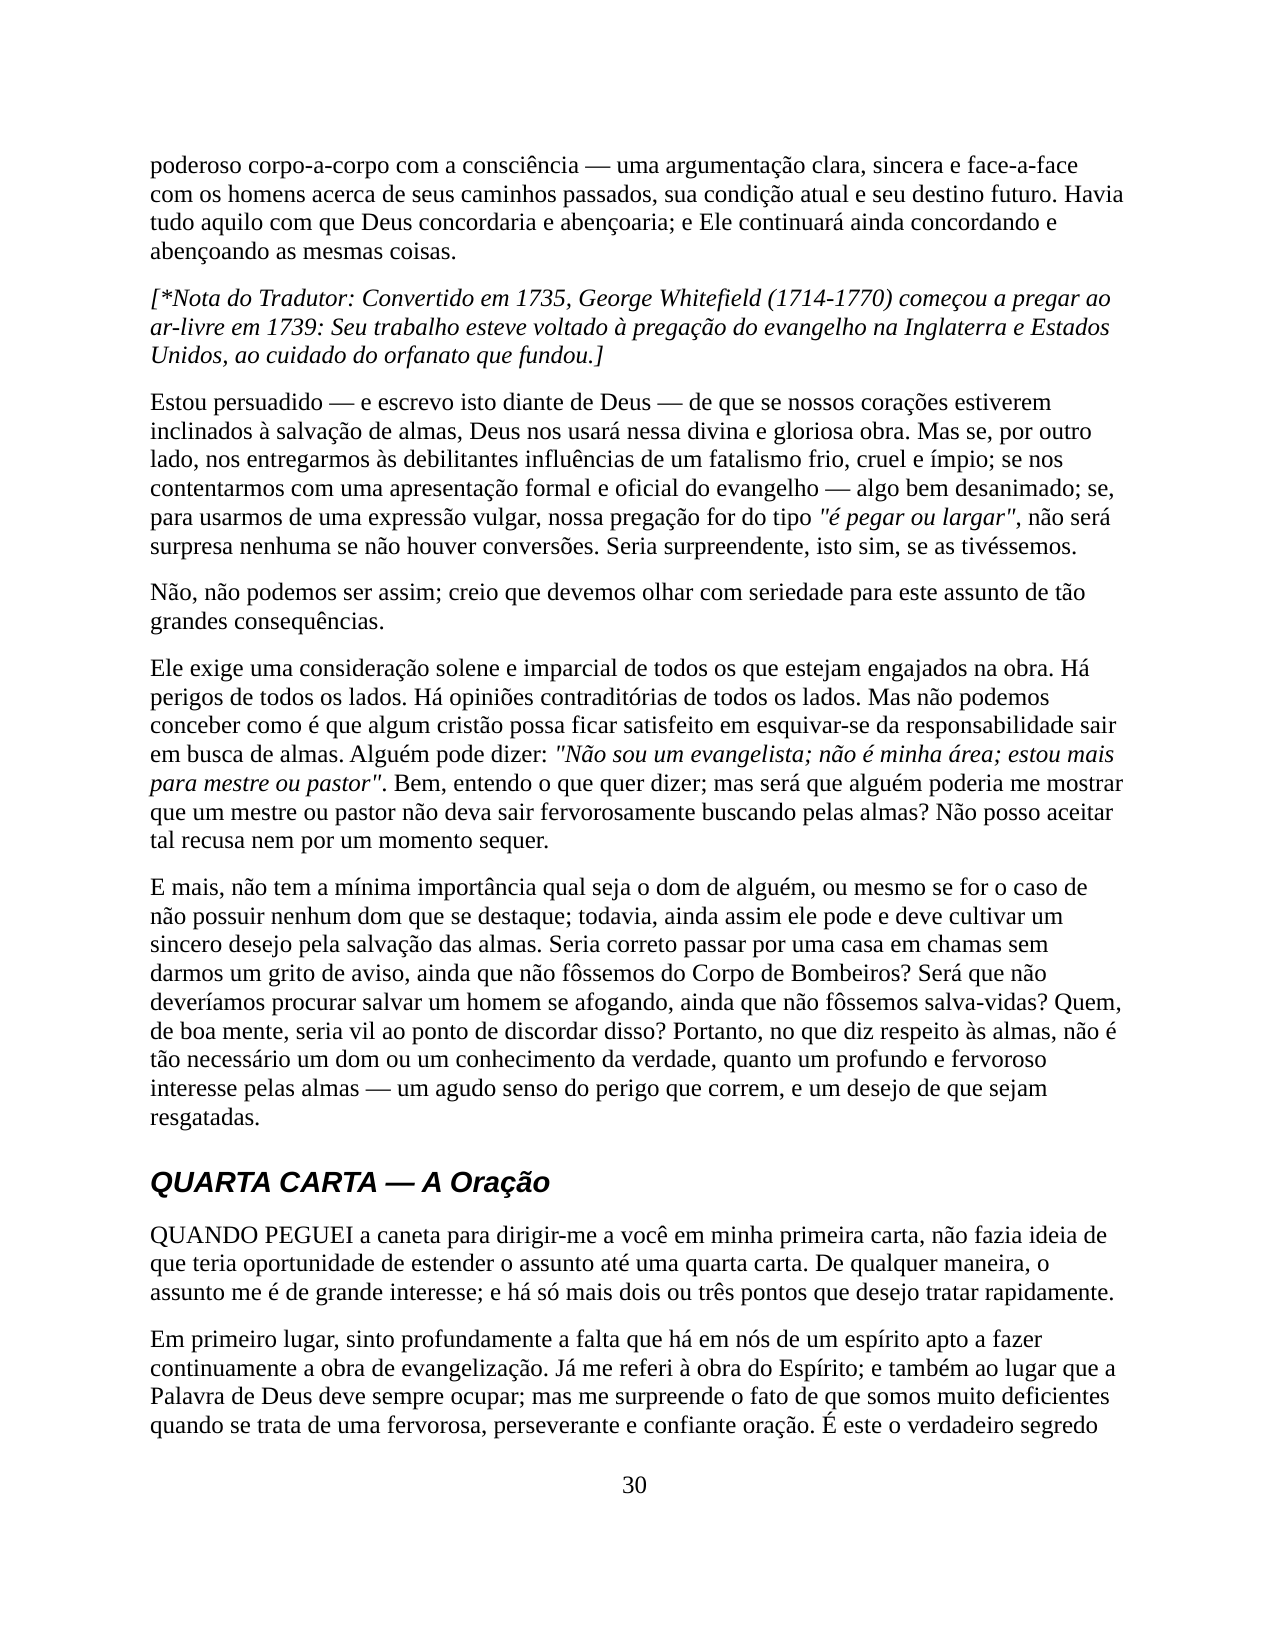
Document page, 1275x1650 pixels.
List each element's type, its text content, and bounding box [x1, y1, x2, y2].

text QUANDO PEGUEI a caneta para dirigir-me a você em minha primeira carta, não fazia ideia de que teria oportunidade de estender o assunto até uma quarta carta. De qualquer maneira, o assunto me é de grande interesse; e há só mais dois ou três pontos que desejo tratar rapidamente. [150, 1220, 1125, 1306]
text E mais, não tem a mínima importância qual seja o dom de alguém, ou mesmo se for o caso de não possuir nenhum dom que se destaque; todavia, ainda assim ele pode e deve cultivar um sincero desejo pela salvação das almas. Seria correto passar por uma casa em chamas sem darmos um grito de aviso, ainda que não fôssemos do Corpo de Bombeiros? Será que não deveríamos procurar salvar um homem se afogando, ainda que não fôssemos salva-vidas? Quem, de boa mente, seria vil ao ponto de discordar disso? Portanto, no que diz respeito às almas, não é tão necessário um dom ou um conhecimento da verdade, quanto um profundo e fervoroso interesse pelas almas — um agudo senso do perigo que correm, e um desejo de que sejam resgatadas. [150, 872, 1125, 1131]
subtitle QUARTA CARTA — A Oração [150, 1165, 1125, 1198]
text Não, não podemos ser assim; creio que devemos olhar com seriedade para este assunto de tão grandes consequências. [150, 577, 1125, 635]
text [*Nota do Tradutor: Convertido em 1735, George Whitefield (1714-1770) começou a pregar ao ar-livre em 1739: Seu trabalho esteve voltado à pregação do evangelho na Inglaterra e Estados Unidos, ao cuidado do orfanato que fundou.] [150, 283, 1125, 369]
text Em primeiro lugar, sinto profundamente a falta que há em nós de um espírito apto a fazer continuamente a obra de evangelização. Já me referi à obra do Espírito; e também ao lugar que a Palavra de Deus deve sempre ocupar; mas me surpreende o fato de que somos muito deficientes quando se trata de uma fervorosa, perseverante e confiante oração. É este o verdadeiro segredo [150, 1324, 1125, 1439]
text poderoso corpo-a-corpo com a consciência — uma argumentação clara, sincera e face-a-face com os homens acerca de seus caminhos passados, sua condição atual e seu destino futuro. Havia tudo aquilo com que Deus concordaria e abençoaria; e Ele continuará ainda concordando e abençoando as mesmas coisas. [150, 150, 1125, 265]
text Ele exige uma consideração solene e imparcial de todos os que estejam engajados na obra. Há perigos de todos os lados. Há opiniões contraditórias de todos os lados. Mas não podemos conceber como é que algum cristão possa ficar satisfeito em esquivar-se da responsabilidade sair em busca de almas. Alguém pode dizer: "Não sou um evangelista; não é minha área; estou mais para mestre ou pastor". Bem, entendo o que quer dizer; mas será que alguém poderia me mostrar que um mestre ou pastor não deva sair fervorosamente buscando pelas almas? Não posso aceitar tal recusa nem por um momento sequer. [150, 653, 1125, 854]
text Estou persuadido — e escrevo isto diante de Deus — de que se nossos corações estiverem inclinados à salvação de almas, Deus nos usará nessa divina e gloriosa obra. Mas se, por outro lado, nos entregarmos às debilitantes influências de um fatalismo frio, cruel e ímpio; se nos contentarmos com uma apresentação formal e oficial do evangelho — algo bem desanimado; se, para usarmos de uma expressão vulgar, nossa pregação for do tipo "é pegar ou largar", não será surpresa nenhuma se não houver conversões. Seria surpreendente, isto sim, se as tivéssemos. [150, 387, 1125, 559]
